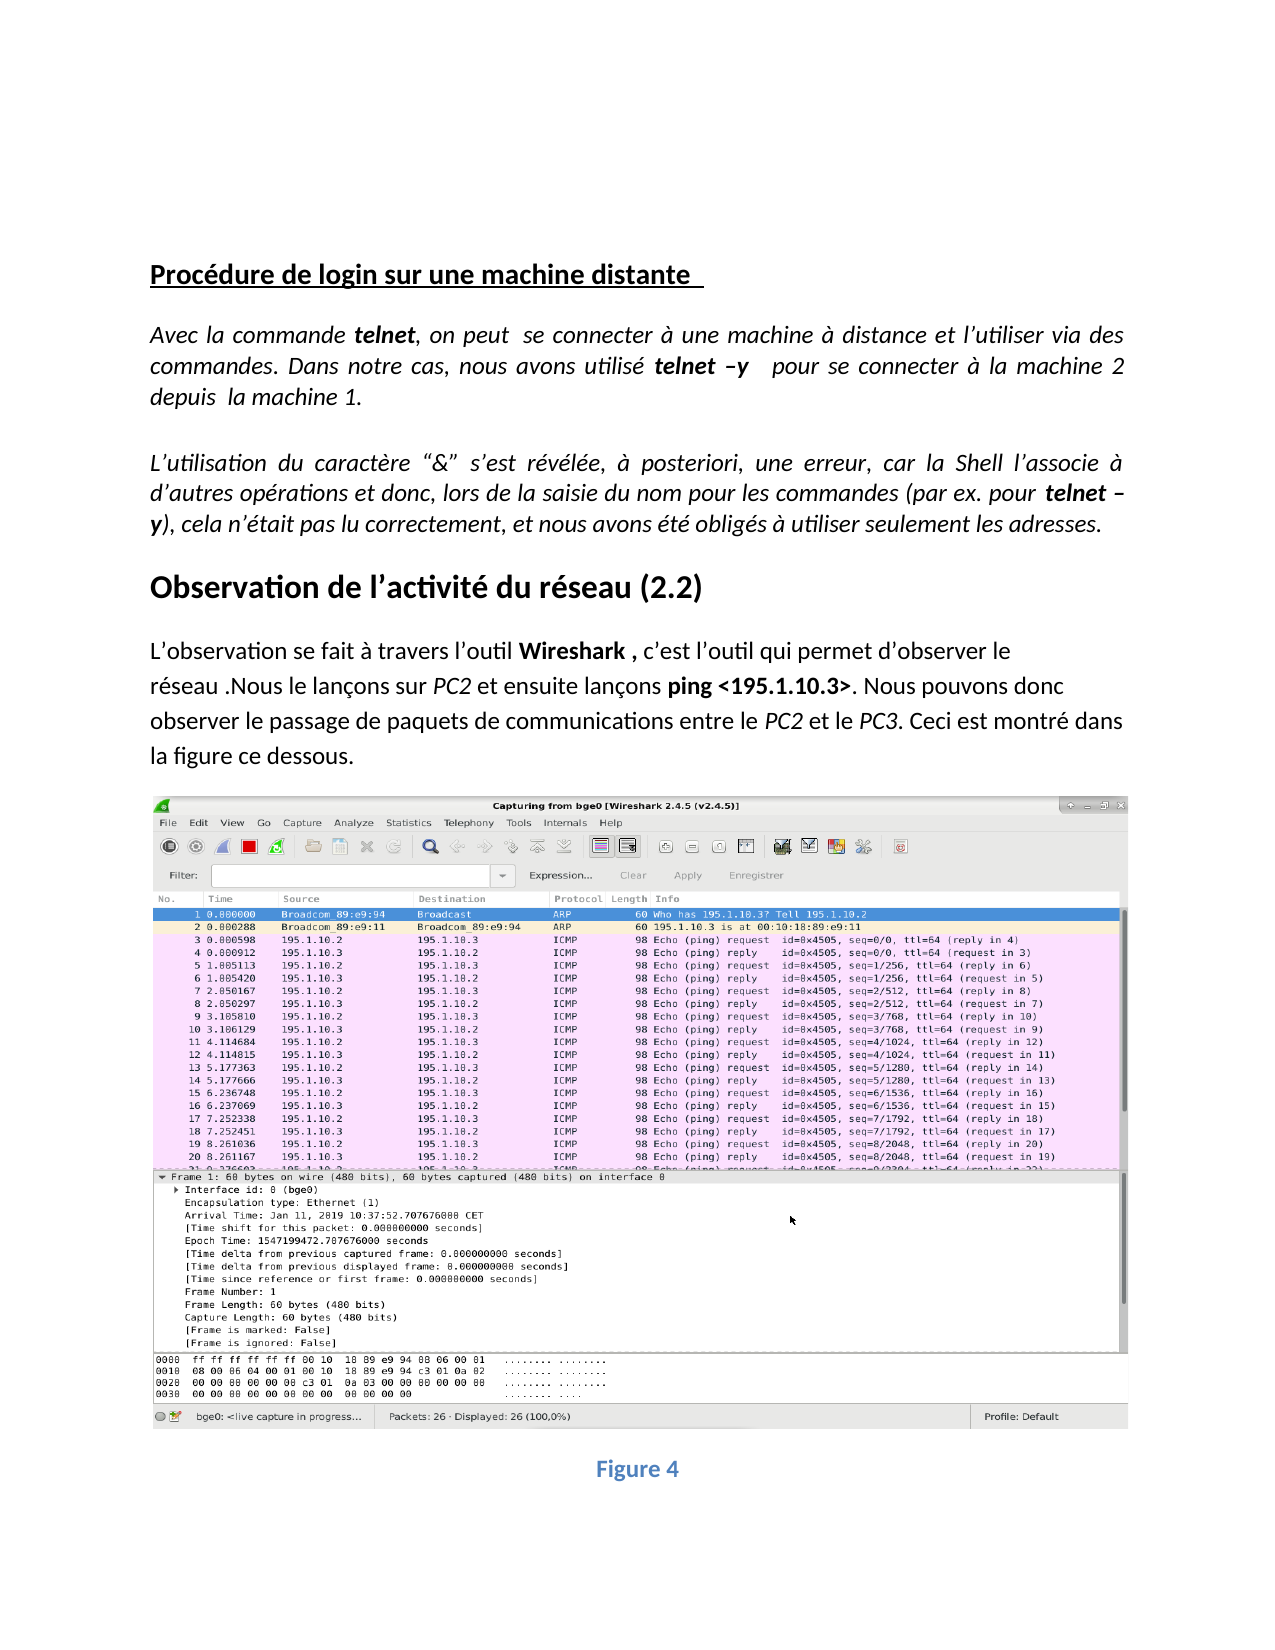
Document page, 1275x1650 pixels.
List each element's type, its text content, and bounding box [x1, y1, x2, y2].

text Observation de l’activité du réseau (2.2) [150, 566, 1125, 607]
text L’observation se fait à travers l’outil Wireshark , c’est l’outil qui permet d’observer le réseau .Nous le lançons sur PC2 et ensuite lançons ping <195.1.10.3>. Nous pouvons donc observer le passage de paquets de communications entre le PC2 et le PC3. Ceci est montré dans la figure ce dessous. [150, 635, 1125, 771]
text L’utilisation du caractère “&” s’est révélée, à posteriori, une erreur, car la Shell l’associe à d’autres opérations et donc, lors de la saisie du nom pour les commandes (par ex. pour telnet –y), cela n’était pas lu correctement, et nous avons été obligés à utiliser seulement les adresses. [150, 447, 1125, 538]
text Figure 4 [150, 1454, 1125, 1484]
text Avec la commande telnet, on peut se connecter à une machine à distance et l’utiliser via des commandes. Dans notre cas, nous avons utilisé telnet –y pour se connecter à la machine 2 depuis la machine 1. [150, 320, 1125, 411]
picture [153, 796, 1129, 1429]
text Procédure de login sur une machine distante [150, 256, 1125, 292]
